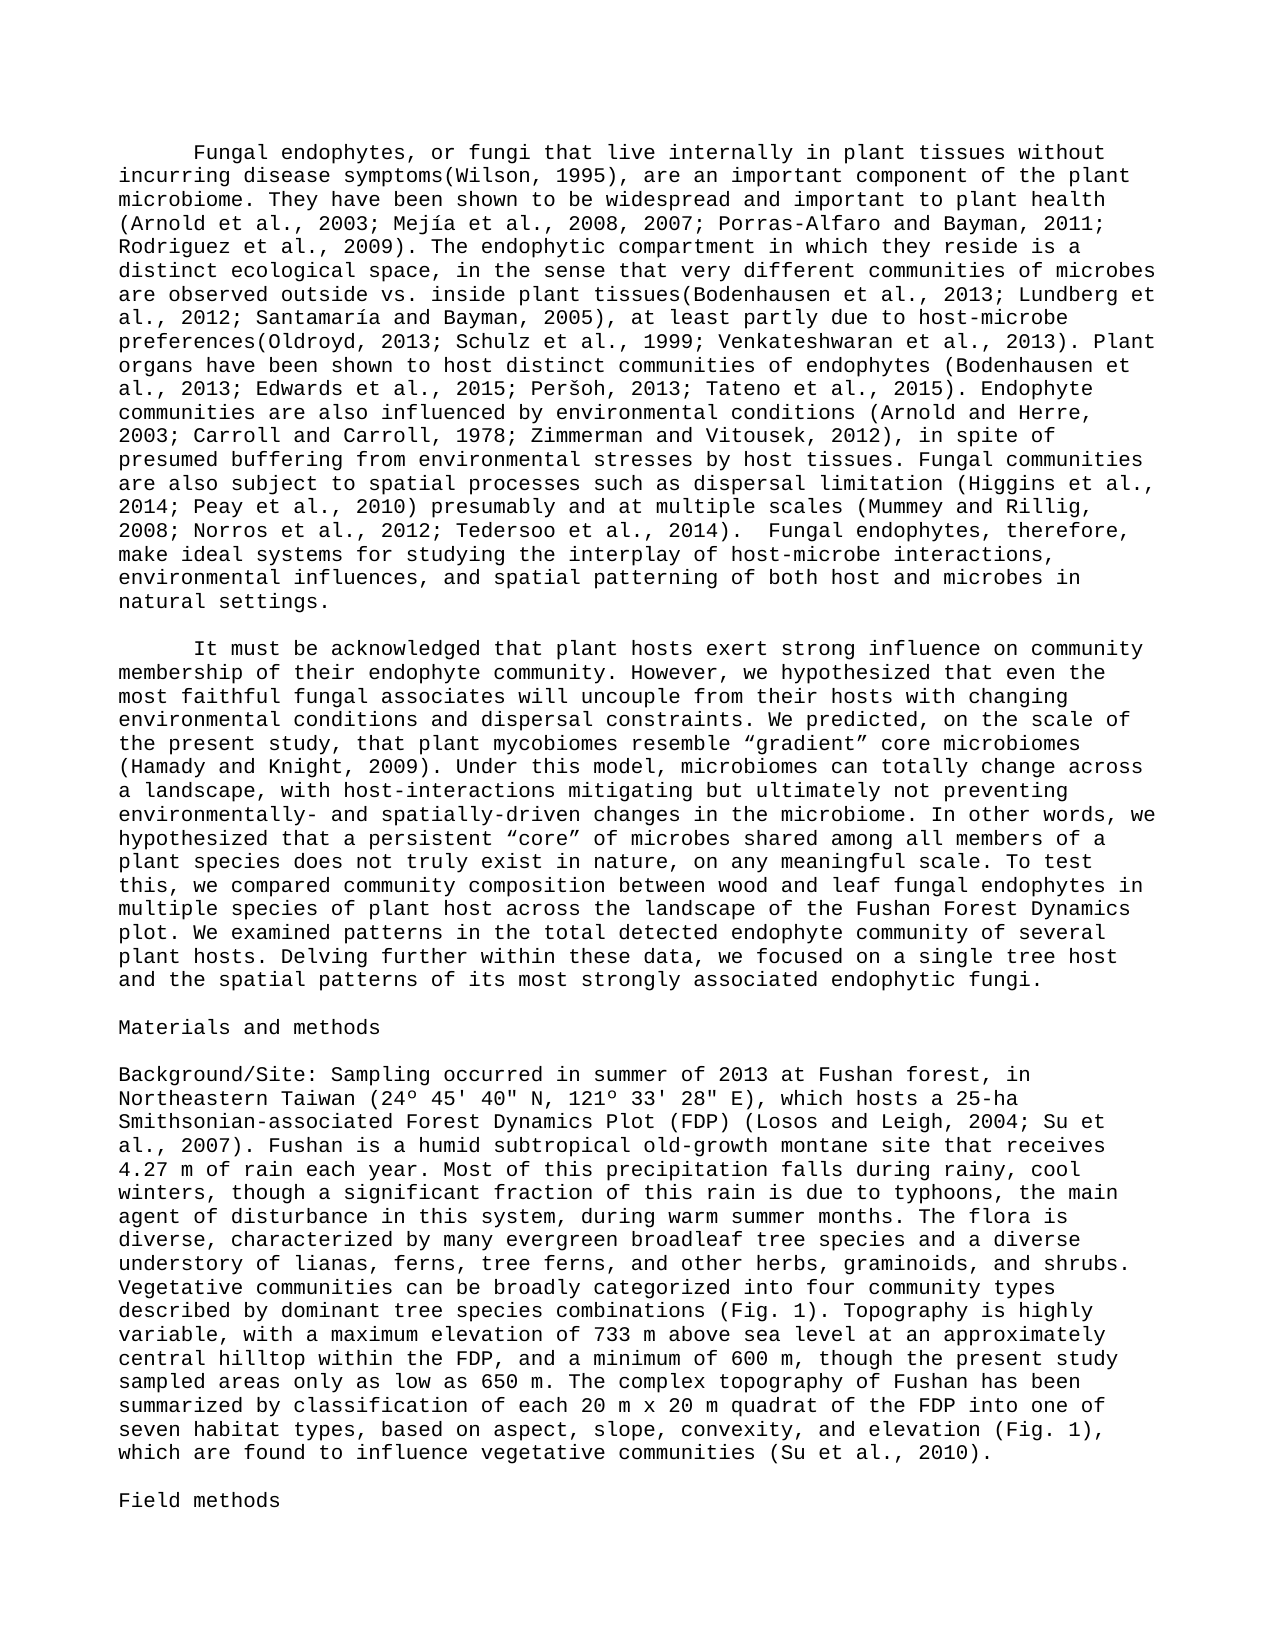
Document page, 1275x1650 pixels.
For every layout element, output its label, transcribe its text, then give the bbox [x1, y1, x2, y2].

text Materials and methods [118, 1017, 1157, 1040]
text Field methods [118, 1489, 1157, 1513]
text Fungal endophytes, or fungi that live internally in plant tissues without incurring disease symptoms(Wilson, 1995), are an important component of the plant microbiome. They have been shown to be widespread and important to plant health (Arnold et al., 2003; Mejía et al., 2008, 2007; Porras-Alfaro and Bayman, 2011; Rodriguez et al., 2009). The endophytic compartment in which they reside is a distinct ecological space, in the sense that very different communities of microbes are observed outside vs. inside plant tissues(Bodenhausen et al., 2013; Lundberg et al., 2012; Santamaría and Bayman, 2005), at least partly due to host-microbe preferences(Oldroyd, 2013; Schulz et al., 1999; Venkateshwaran et al., 2013). Plant organs have been shown to host distinct communities of endophytes (Bodenhausen et al., 2013; Edwards et al., 2015; Peršoh, 2013; Tateno et al., 2015). Endophyte communities are also influenced by environmental conditions (Arnold and Herre, 2003; Carroll and Carroll, 1978; Zimmerman and Vitousek, 2012), in spite of presumed buffering from environmental stresses by host tissues. Fungal communities are also subject to spatial processes such as dispersal limitation (Higgins et al., 2014; Peay et al., 2010) presumably and at multiple scales (Mummey and Rillig, 2008; Norros et al., 2012; Tedersoo et al., 2014). Fungal endophytes, therefore, make ideal systems for studying the interplay of host-microbe interactions, environmental influences, and spatial patterning of both host and microbes in natural settings. [118, 142, 1157, 615]
text It must be acknowledged that plant hosts exert strong influence on community membership of their endophyte community. However, we hypothesized that even the most faithful fungal associates will uncouple from their hosts with changing environmental conditions and dispersal constraints. We predicted, on the scale of the present study, that plant mycobiomes resemble “gradient” core microbiomes (Hamady and Knight, 2009). Under this model, microbiomes can totally change across a landscape, with host-interactions mitigating but ultimately not preventing environmentally- and spatially-driven changes in the microbiome. In other words, we hypothesized that a persistent “core” of microbes shared among all members of a plant species does not truly exist in nature, on any meaningful scale. To test this, we compared community composition between wood and leaf fungal endophytes in multiple species of plant host across the landscape of the Fushan Forest Dynamics plot. We examined patterns in the total detected endophyte community of several plant hosts. Delving further within these data, we focused on a single tree host and the spatial patterns of its most strongly associated endophytic fungi. [118, 638, 1157, 993]
text Background/Site: Sampling occurred in summer of 2013 at Fushan forest, in Northeastern Taiwan (24º 45' 40" N, 121º 33' 28" E), which hosts a 25-ha Smithsonian-associated Forest Dynamics Plot (FDP) (Losos and Leigh, 2004; Su et al., 2007). Fushan is a humid subtropical old-growth montane site that receives 4.27 m of rain each year. Most of this precipitation falls during rainy, cool winters, though a significant fraction of this rain is due to typhoons, the main agent of disturbance in this system, during warm summer months. The flora is diverse, characterized by many evergreen broadleaf tree species and a diverse understory of lianas, ferns, tree ferns, and other herbs, graminoids, and shrubs. Vegetative communities can be broadly categorized into four community types described by dominant tree species combinations (Fig. 1). Topography is highly variable, with a maximum elevation of 733 m above sea level at an approximately central hilltop within the FDP, and a minimum of 600 m, though the present study sampled areas only as low as 650 m. The complex topography of Fushan has been summarized by classification of each 20 m x 20 m quadrat of the FDP into one of seven habitat types, based on aspect, slope, convexity, and elevation (Fig. 1), which are found to influence vegetative communities (Su et al., 2010). [118, 1064, 1157, 1466]
